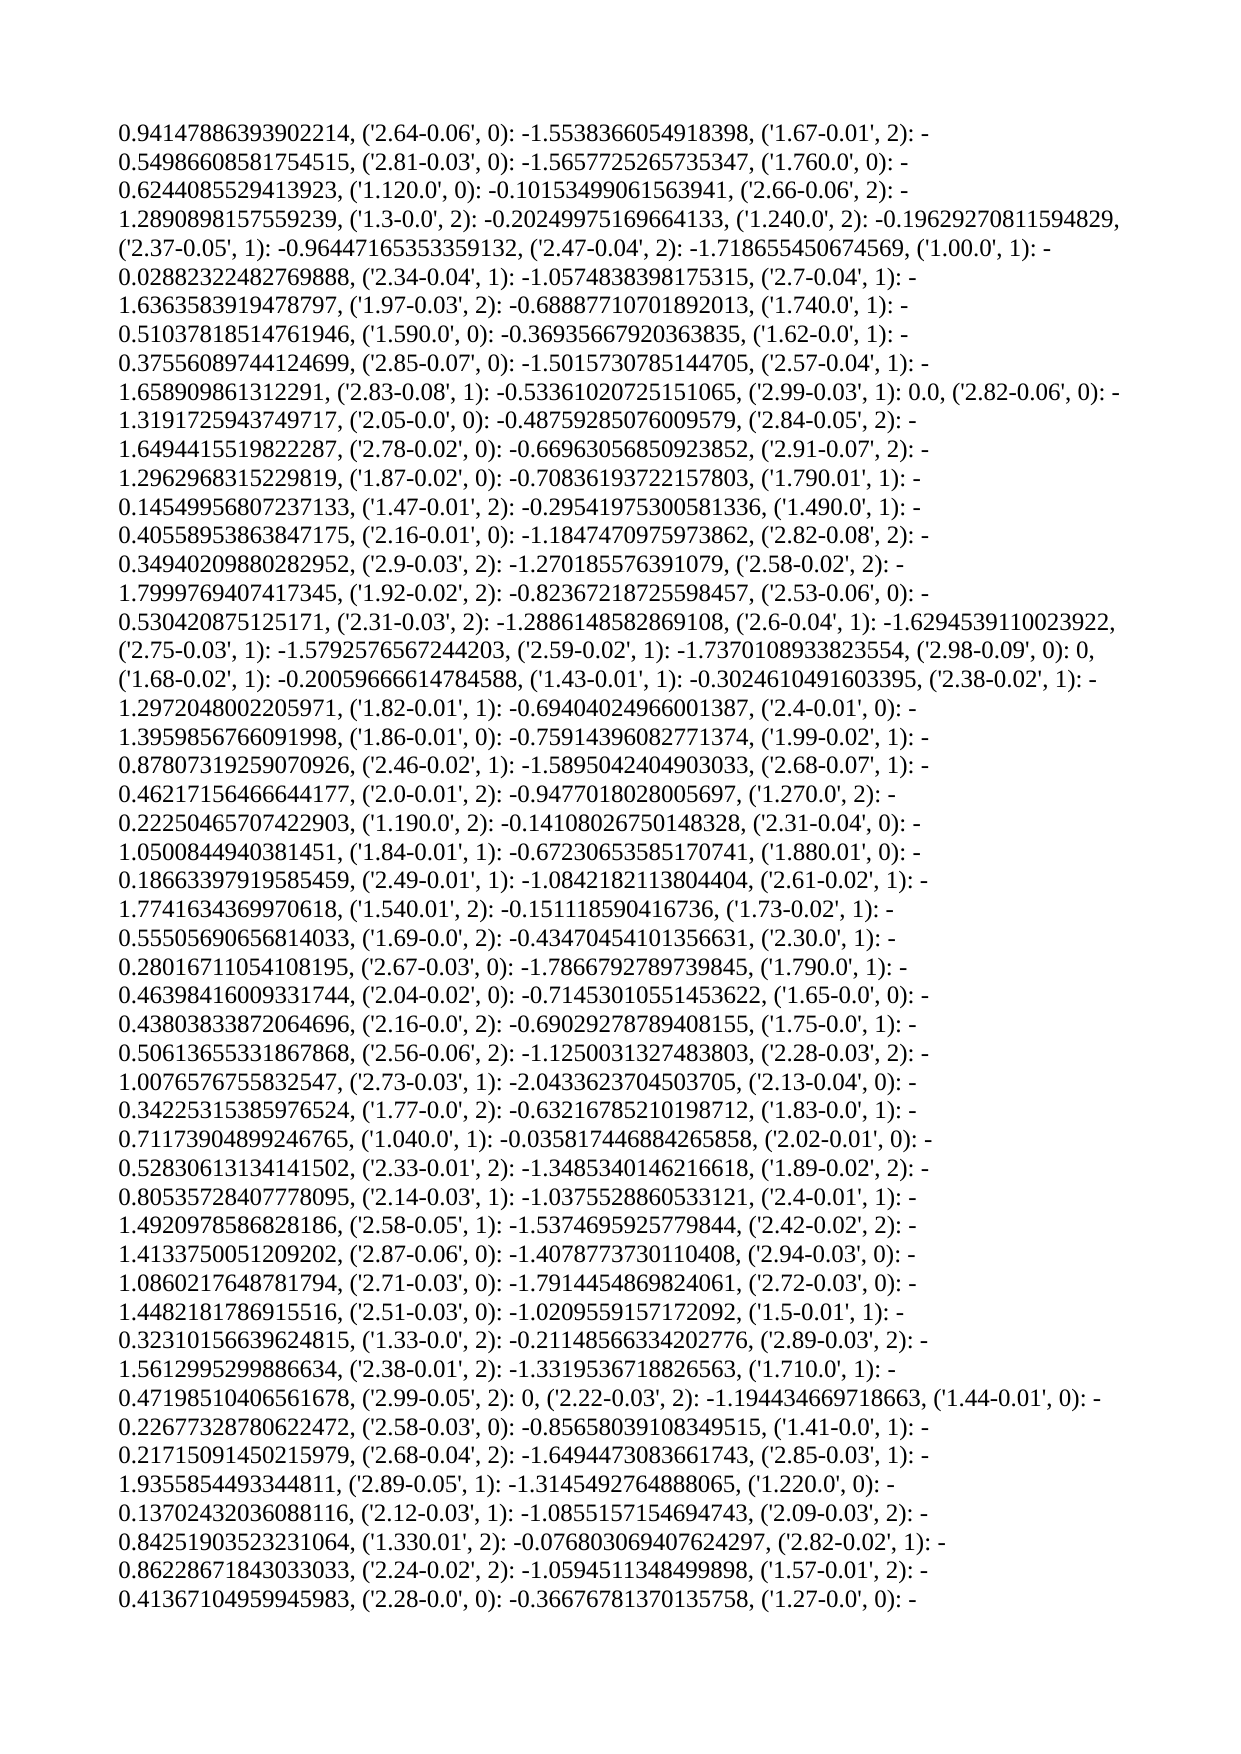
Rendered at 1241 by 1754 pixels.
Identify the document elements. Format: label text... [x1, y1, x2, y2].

text -0.94147886393902214, ('2.64-0.06', 0): -1.5538366054918398, ('1.67-0.01', 2): -0.54986608581754515, ('2.81-0.03', 0): -1.5657725265735347, ('1.760.0', 0): -0.6244085529413923, ('1.120.0', 0): -0.10153499061563941, ('2.66-0.06', 2): -1.2890898157559239, ('1.3-0.0', 2): -0.20249975169664133, ('1.240.0', 2): -0.19629270811594829, ('2.37-0.05', 1): -0.96447165353359132, ('2.47-0.04', 2): -1.718655450674569, ('1.00.0', 1): -0.02882322482769888, ('2.34-0.04', 1): -1.0574838398175315, ('2.7-0.04', 1): -1.6363583919478797, ('1.97-0.03', 2): -0.68887710701892013, ('1.740.0', 1): -0.51037818514761946, ('1.590.0', 0): -0.36935667920363835, ('1.62-0.0', 1): -0.37556089744124699, ('2.85-0.07', 0): -1.5015730785144705, ('2.57-0.04', 1): -1.658909861312291, ('2.83-0.08', 1): -0.53361020725151065, ('2.99-0.03', 1): 0.0, ('2.82-0.06', 0): -1.3191725943749717, ('2.05-0.0', 0): -0.48759285076009579, ('2.84-0.05', 2): -1.6494415519822287, ('2.78-0.02', 0): -0.66963056850923852, ('2.91-0.07', 2): -1.2962968315229819, ('1.87-0.02', 0): -0.70836193722157803, ('1.790.01', 1): -0.14549956807237133, ('1.47-0.01', 2): -0.29541975300581336, ('1.490.0', 1): -0.40558953863847175, ('2.16-0.01', 0): -1.1847470975973862, ('2.82-0.08', 2): -0.34940209880282952, ('2.9-0.03', 2): -1.270185576391079, ('2.58-0.02', 2): -1.7999769407417345, ('1.92-0.02', 2): -0.82367218725598457, ('2.53-0.06', 0): -0.530420875125171, ('2.31-0.03', 2): -1.2886148582869108, ('2.6-0.04', 1): -1.6294539110023922, ('2.75-0.03', 1): -1.5792576567244203, ('2.59-0.02', 1): -1.7370108933823554, ('2.98-0.09', 0): 0, ('1.68-0.02', 1): -0.20059666614784588, ('1.43-0.01', 1): -0.3024610491603395, ('2.38-0.02', 1): -1.2972048002205971, ('1.82-0.01', 1): -0.69404024966001387, ('2.4-0.01', 0): -1.3959856766091998, ('1.86-0.01', 0): -0.75914396082771374, ('1.99-0.02', 1): -0.87807319259070926, ('2.46-0.02', 1): -1.5895042404903033, ('2.68-0.07', 1): -0.46217156466644177, ('2.0-0.01', 2): -0.9477018028005697, ('1.270.0', 2): -0.22250465707422903, ('1.190.0', 2): -0.14108026750148328, ('2.31-0.04', 0): -1.0500844940381451, ('1.84-0.01', 1): -0.67230653585170741, ('1.880.01', 0): -0.18663397919585459, ('2.49-0.01', 1): -1.0842182113804404, ('2.61-0.02', 1): -1.7741634369970618, ('1.540.01', 2): -0.151118590416736, ('1.73-0.02', 1): -0.55505690656814033, ('1.69-0.0', 2): -0.43470454101356631, ('2.30.0', 1): -0.28016711054108195, ('2.67-0.03', 0): -1.7866792789739845, ('1.790.0', 1): -0.46398416009331744, ('2.04-0.02', 0): -0.71453010551453622, ('1.65-0.0', 0): -0.43803833872064696, ('2.16-0.0', 2): -0.69029278789408155, ('1.75-0.0', 1): -0.50613655331867868, ('2.56-0.06', 2): -1.1250031327483803, ('2.28-0.03', 2): -1.0076576755832547, ('2.73-0.03', 1): -2.0433623704503705, ('2.13-0.04', 0): -0.34225315385976524, ('1.77-0.0', 2): -0.63216785210198712, ('1.83-0.0', 1): -0.71173904899246765, ('1.040.0', 1): -0.035817446884265858, ('2.02-0.01', 0): -0.52830613134141502, ('2.33-0.01', 2): -1.3485340146216618, ('1.89-0.02', 2): -0.80535728407778095, ('2.14-0.03', 1): -1.0375528860533121, ('2.4-0.01', 1): -1.4920978586828186, ('2.58-0.05', 1): -1.5374695925779844, ('2.42-0.02', 2): -1.4133750051209202, ('2.87-0.06', 0): -1.4078773730110408, ('2.94-0.03', 0): -1.0860217648781794, ('2.71-0.03', 0): -1.7914454869824061, ('2.72-0.03', 0): -1.4482181786915516, ('2.51-0.03', 0): -1.0209559157172092, ('1.5-0.01', 1): -0.32310156639624815, ('1.33-0.0', 2): -0.21148566334202776, ('2.89-0.03', 2): -1.5612995299886634, ('2.38-0.01', 2): -1.3319536718826563, ('1.710.0', 1): -0.47198510406561678, ('2.99-0.05', 2): 0, ('2.22-0.03', 2): -1.194434669718663, ('1.44-0.01', 0): -0.22677328780622472, ('2.58-0.03', 0): -0.85658039108349515, ('1.41-0.0', 1): -0.21715091450215979, ('2.68-0.04', 2): -1.6494473083661743, ('2.85-0.03', 1): -1.9355854493344811, ('2.89-0.05', 1): -1.3145492764888065, ('1.220.0', 0): -0.13702432036088116, ('2.12-0.03', 1): -1.0855157154694743, ('2.09-0.03', 2): -0.84251903523231064, ('1.330.01', 2): -0.076803069407624297, ('2.82-0.02', 1): -0.86228671843033033, ('2.24-0.02', 2): -1.0594511348499898, ('1.57-0.01', 2): -0.41367104959945983, ('2.28-0.0', 0): -0.36676781370135758, ('1.27-0.0', 0): [118, 118, 1122, 1613]
